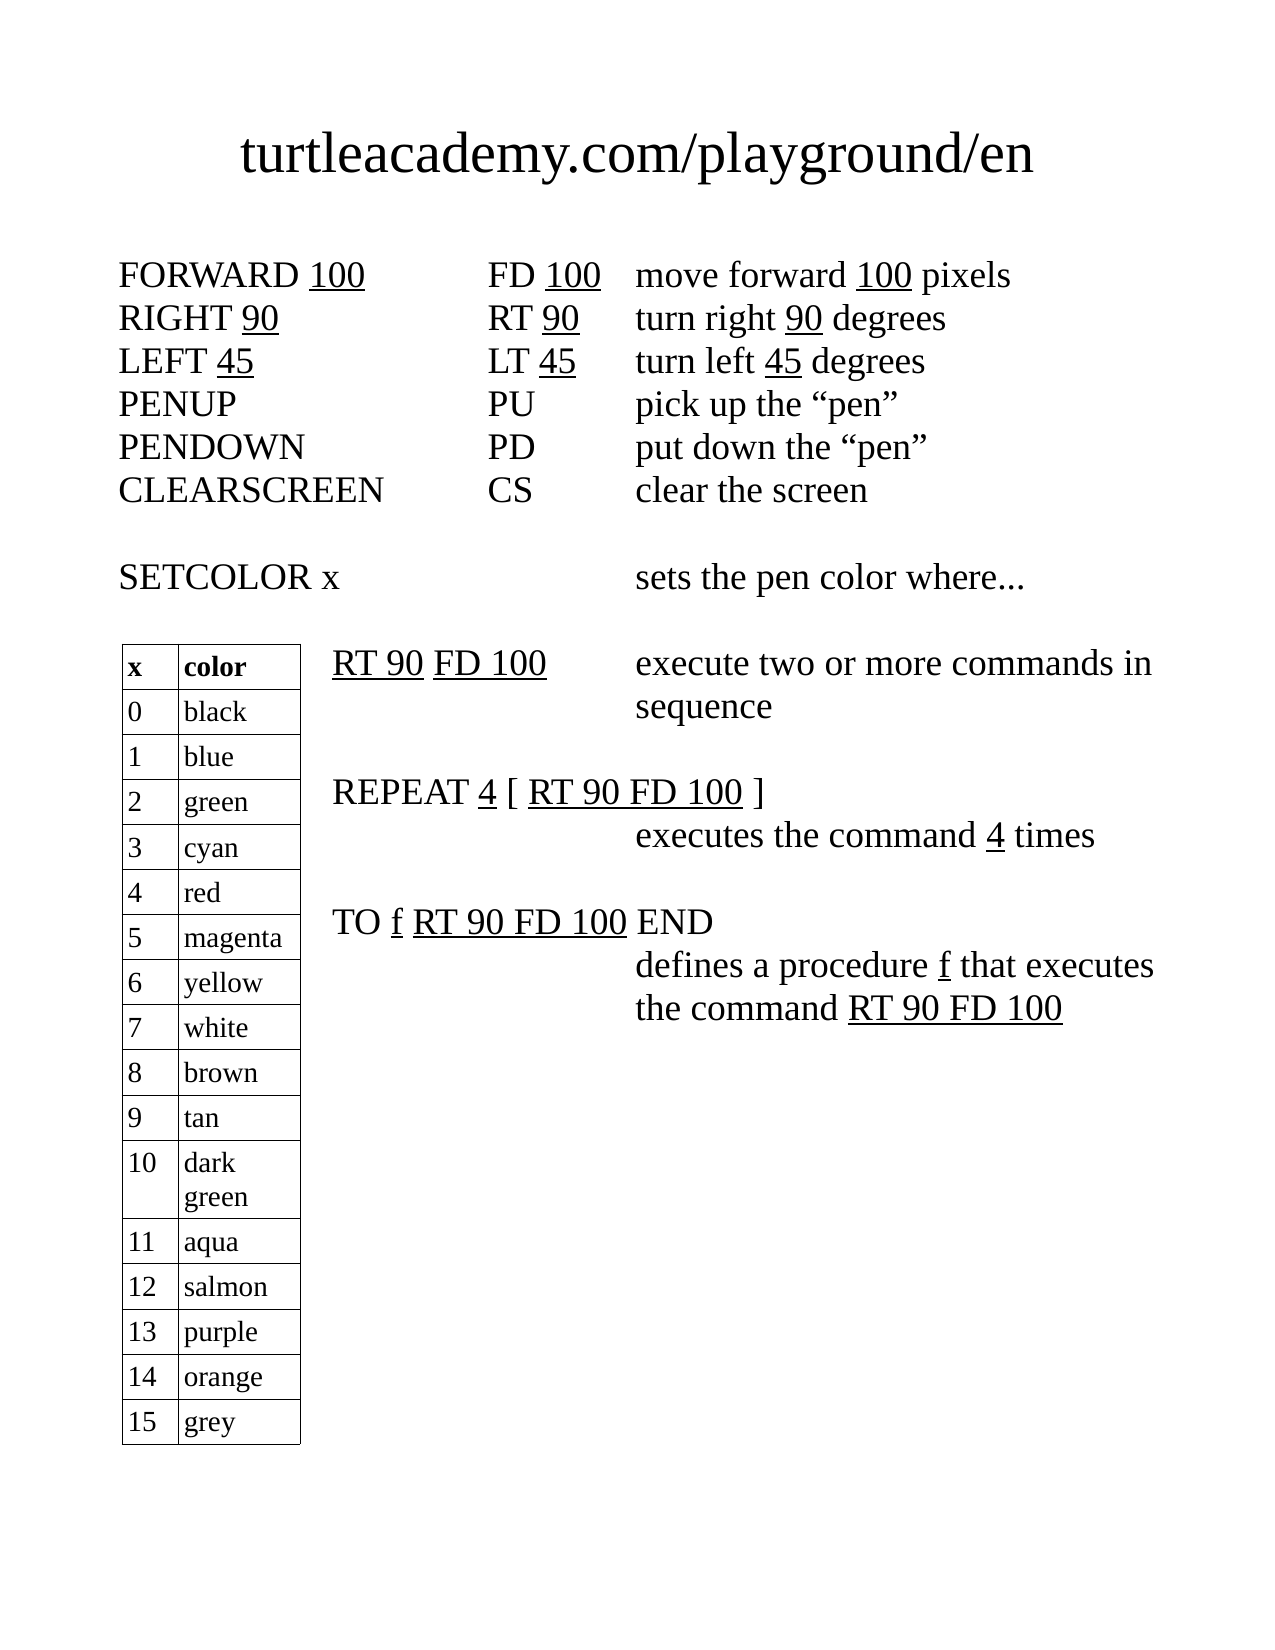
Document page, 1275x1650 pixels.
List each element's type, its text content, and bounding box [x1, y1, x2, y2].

table_cell red [179, 870, 300, 914]
table_cell dark green [179, 1141, 300, 1218]
text SETCOLOR x sets the pen color where... [118, 554, 1157, 597]
text defines a procedure f that executes [320, 942, 1157, 985]
table_cell 3 [123, 825, 178, 869]
table_cell grey [179, 1400, 300, 1444]
table_header x [123, 645, 178, 688]
table_cell green [179, 780, 300, 824]
table_cell purple [179, 1310, 300, 1353]
table_cell 5 [123, 915, 178, 959]
table_cell 4 [123, 870, 178, 914]
text CLEARSCREEN CS clear the screen [118, 468, 1157, 511]
table_cell magenta [179, 915, 300, 959]
table_cell aqua [179, 1219, 300, 1263]
table_cell brown [179, 1050, 300, 1094]
table_cell salmon [179, 1264, 300, 1308]
table_cell 9 [123, 1096, 178, 1139]
table_cell black [179, 690, 300, 734]
text LEFT 45 LT 45 turn left 45 degrees [118, 338, 1157, 382]
table_cell 1 [123, 735, 178, 779]
table_cell 12 [123, 1264, 178, 1308]
table_cell blue [179, 735, 300, 779]
text RIGHT 90 RT 90 turn right 90 degrees [118, 295, 1157, 338]
table_cell tan [179, 1096, 300, 1139]
table_cell 6 [123, 960, 178, 1004]
table_cell 15 [123, 1400, 178, 1444]
table_cell 8 [123, 1050, 178, 1094]
table_cell 0 [123, 690, 178, 734]
text executes the command 4 times [320, 813, 1157, 856]
table_header color [179, 645, 300, 688]
text REPEAT 4 [ RT 90 FD 100 ] [320, 770, 1157, 813]
text TO f RT 90 FD 100 END [320, 899, 1157, 942]
table_cell 11 [123, 1219, 178, 1263]
table_cell cyan [179, 825, 300, 869]
text FORWARD 100 FD 100 move forward 100 pixels [118, 252, 1157, 295]
text RT 90 FD 100 execute two or more commands in sequence [320, 640, 1157, 727]
text the command RT 90 FD 100 [320, 985, 1157, 1028]
text PENDOWN PD put down the “pen” [118, 425, 1157, 468]
table_cell orange [179, 1355, 300, 1399]
table_cell 14 [123, 1355, 178, 1399]
table_cell 2 [123, 780, 178, 824]
table_cell white [179, 1005, 300, 1049]
table_cell 7 [123, 1005, 178, 1049]
table_cell 13 [123, 1310, 178, 1353]
table_cell 10 [123, 1141, 178, 1218]
text turtleacademy.com/playground/en [118, 118, 1157, 185]
text PENUP PU pick up the “pen” [118, 382, 1157, 425]
table_cell yellow [179, 960, 300, 1004]
